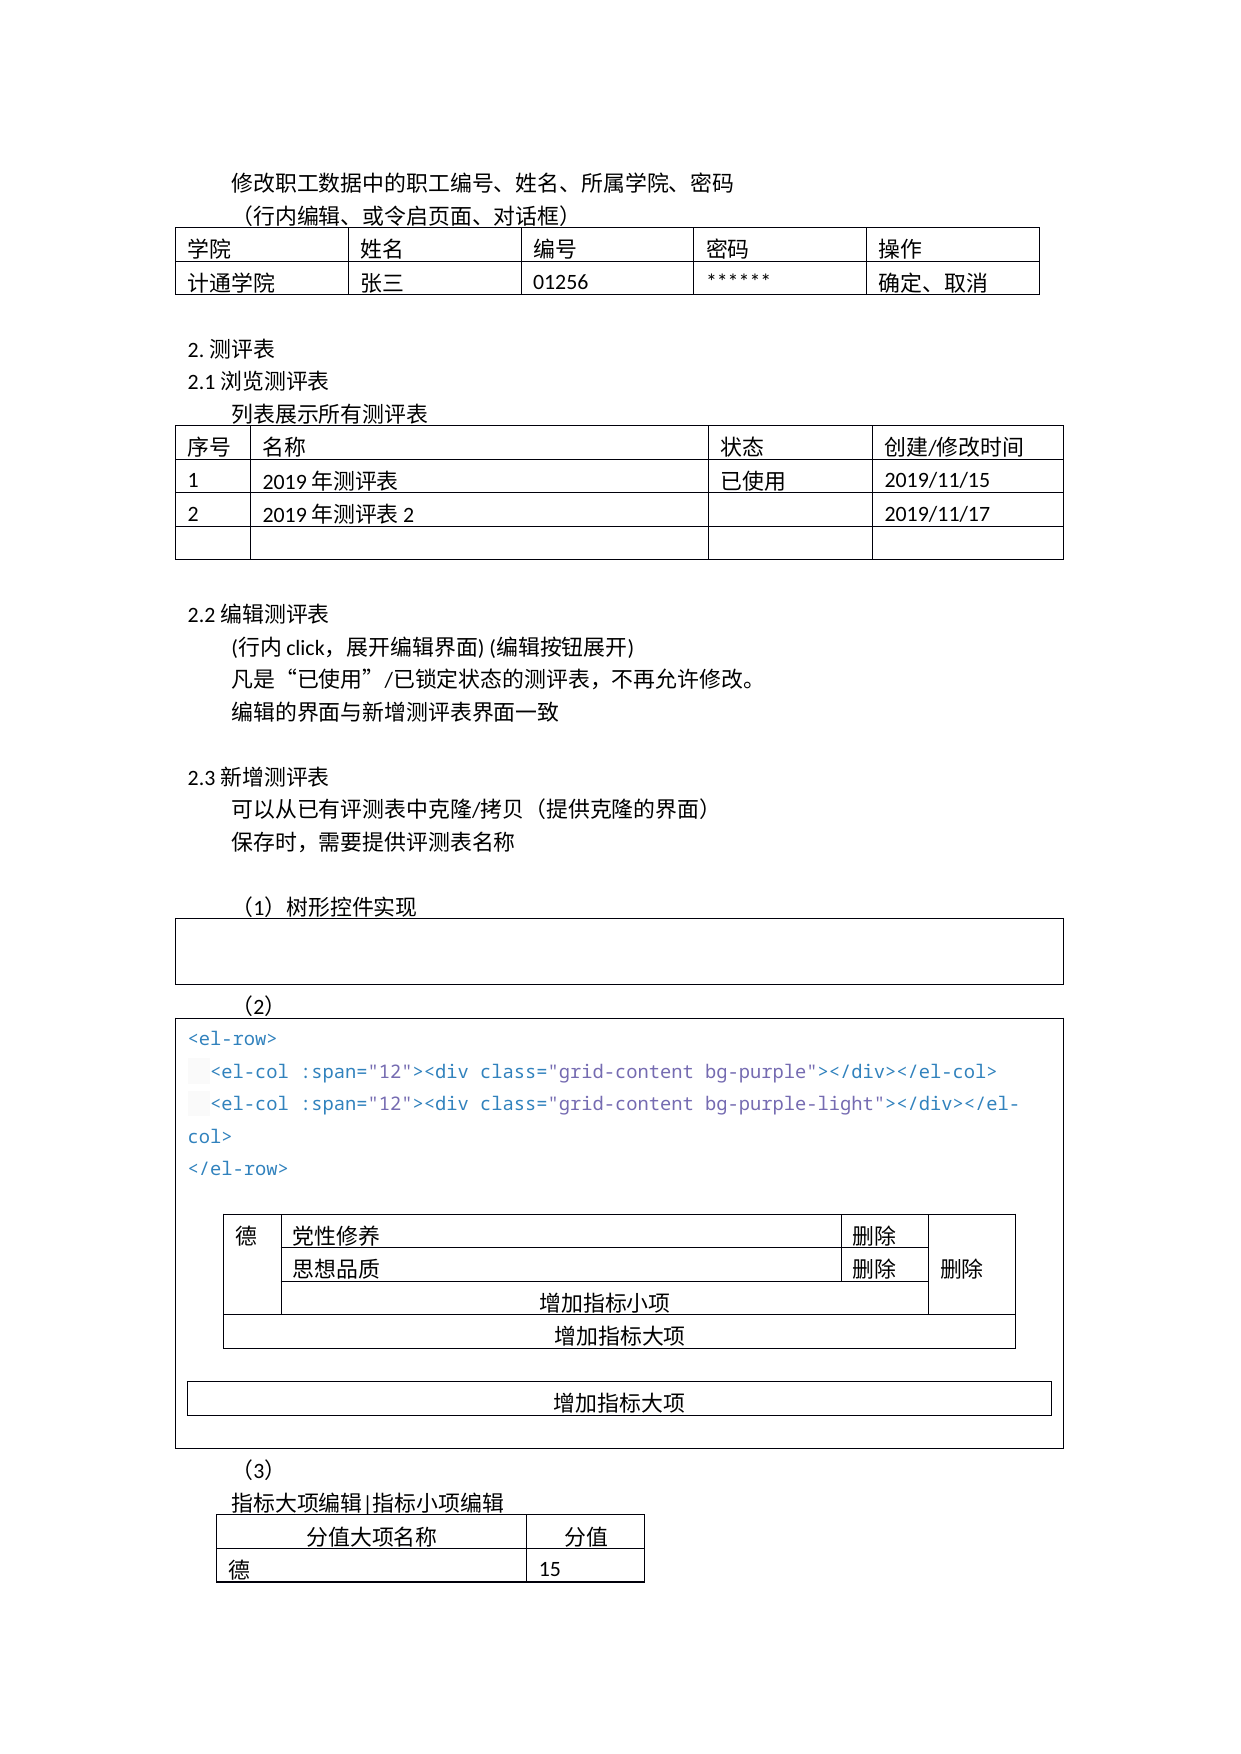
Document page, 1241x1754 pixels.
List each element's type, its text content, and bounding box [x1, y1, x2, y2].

table_cell [709, 527, 872, 559]
table_cell 2 [176, 493, 250, 526]
text 2.3 新增测评表 [187, 755, 1053, 788]
table_header 党性修养 [282, 1215, 841, 1247]
table_cell 已使用 [709, 460, 872, 492]
table_cell [176, 527, 250, 559]
text 凡是“已使用”/已锁定状态的测评表，不再允许修改。 [187, 658, 1053, 690]
table_cell 计通学院 [176, 262, 348, 294]
table_cell 张三 [349, 262, 521, 294]
text (行内click，展开编辑界面) (编辑按钮展开) [187, 625, 1053, 658]
text （1）树形控件实现 [187, 885, 1053, 918]
table_header [176, 919, 1063, 984]
text （3） [187, 1449, 1053, 1482]
table_header <el-row> <el-col :span="12"><div class="grid-content bg-purple"></div></el-col> <el-col :span="12"><div class="grid-content bg-purple-light"></div></el-col> </el-row> [176, 1019, 1063, 1448]
table_cell [251, 527, 708, 559]
table_header 密码 [694, 228, 866, 261]
text 列表展示所有测评表 [187, 393, 1053, 425]
table_cell ****** [694, 262, 866, 294]
text 2.2 编辑测评表 [187, 593, 1053, 625]
text 指标大项编辑|指标小项编辑 [187, 1482, 1053, 1514]
table_header 操作 [867, 228, 1039, 261]
table_cell 01256 [522, 262, 693, 294]
table_cell 德 [217, 1549, 526, 1581]
text 保存时，需要提供评测表名称 [187, 820, 1053, 853]
table_cell 2019年测评表 [251, 460, 708, 492]
table_cell 增加指标大项 [224, 1315, 1015, 1348]
table_cell [709, 493, 872, 526]
text 修改职工数据中的职工编号、姓名、所属学院、密码 [187, 162, 1053, 194]
table_header 删除 [842, 1215, 928, 1247]
table_cell 增加指标小项 [282, 1282, 928, 1314]
text （2） [187, 985, 1053, 1017]
table_cell 2019/11/15 [873, 460, 1063, 492]
table_cell 15 [527, 1549, 644, 1581]
text （行内编辑、或令启页面、对话框） [187, 194, 1053, 227]
text 2. 测评表 [187, 328, 1053, 360]
table_header 学院 [176, 228, 348, 261]
text 2.1 浏览测评表 [187, 360, 1053, 393]
table_header 分值大项名称 [217, 1515, 526, 1548]
table_header 分值 [527, 1515, 644, 1548]
table_cell 2019年测评表2 [251, 493, 708, 526]
table_header 姓名 [349, 228, 521, 261]
table_header 增加指标大项 [188, 1382, 1051, 1415]
table_cell [873, 527, 1063, 559]
table_cell 思想品质 [282, 1248, 841, 1281]
table_cell 确定、取消 [867, 262, 1039, 294]
table_header 序号 [176, 426, 250, 459]
table_header 名称 [251, 426, 708, 459]
table_cell 1 [176, 460, 250, 492]
text 编辑的界面与新增测评表界面一致 [187, 690, 1053, 723]
table_header 删除 [929, 1215, 1015, 1314]
table_header 创建/修改时间 [873, 426, 1063, 459]
table_header 状态 [709, 426, 872, 459]
table_cell 2019/11/17 [873, 493, 1063, 526]
text 可以从已有评测表中克隆/拷贝（提供克隆的界面） [187, 788, 1053, 820]
table_header 德 [224, 1215, 281, 1314]
table_cell 删除 [842, 1248, 928, 1281]
table_header 编号 [522, 228, 693, 261]
